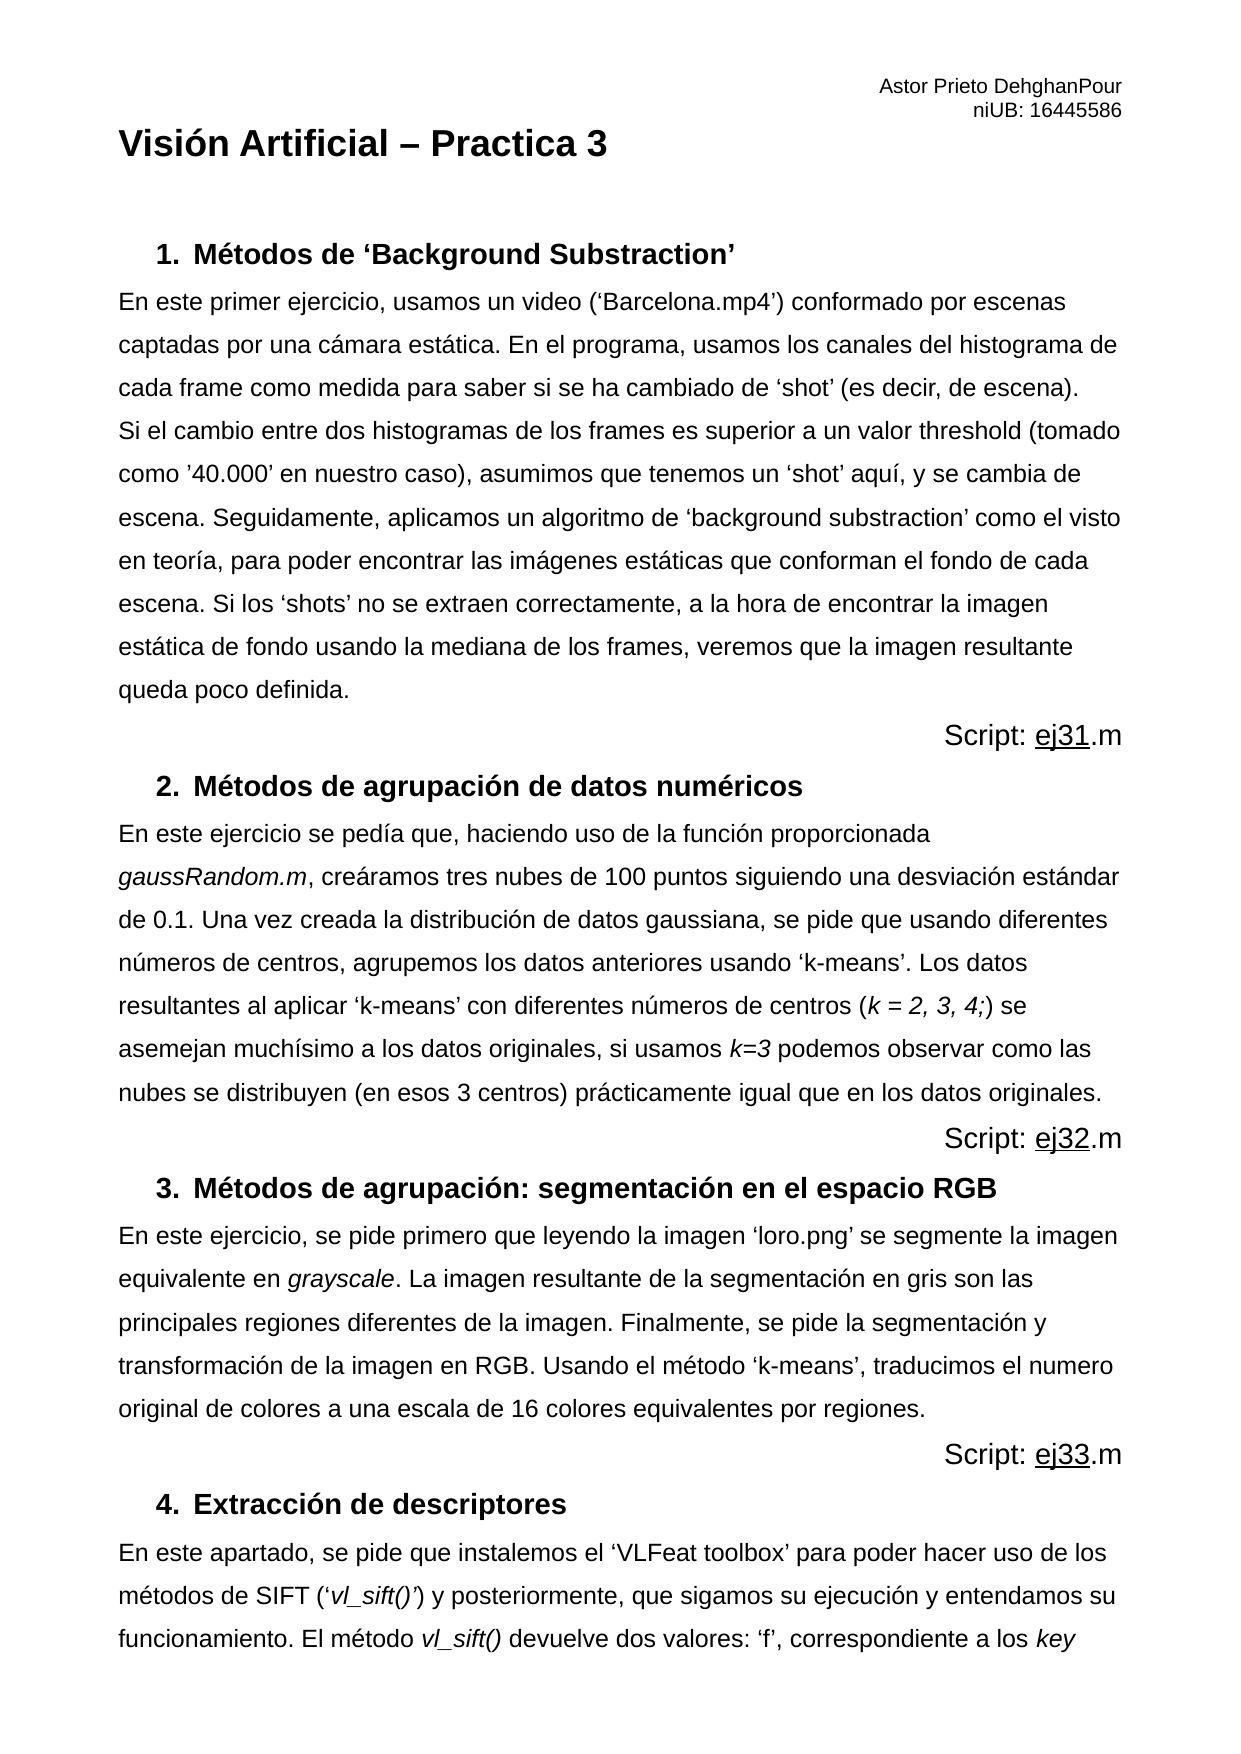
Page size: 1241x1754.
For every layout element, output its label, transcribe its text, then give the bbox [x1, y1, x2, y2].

text En este primer ejercicio, usamos un video (‘Barcelona.mp4’) conformado por escenas captadas por una cámara estática. En el programa, usamos los canales del histograma de cada frame como medida para saber si se ha cambiado de ‘shot’ (es decir, de escena). [118, 287, 1122, 402]
text En este apartado, se pide que instalemos el ‘VLFeat toolbox’ para poder hacer uso de los métodos de SIFT (‘vl_sift()’) y posteriormente, que sigamos su ejecución y entendamos su funcionamiento. El método vl_sift() devuelve dos valores: ‘f’, correspondiente a los key [118, 1538, 1122, 1653]
text Script: ej31.m [118, 718, 1122, 752]
list Extracción de descriptores [156, 1487, 1122, 1521]
text En este ejercicio, se pide primero que leyendo la imagen ‘loro.png’ se segmente la imagen equivalente en grayscale. La imagen resultante de la segmentación en gris son las principales regiones diferentes de la imagen. Finalmente, se pide la segmentación y transformación de la imagen en RGB. Usando el método ‘k-means’, traducimos el numero original de colores a una escala de 16 colores equivalentes por regiones. [118, 1221, 1122, 1423]
text En este ejercicio se pedía que, haciendo uso de la función proporcionada gaussRandom.m, creáramos tres nubes de 100 puntos siguiendo una desviación estándar de 0.1. Una vez creada la distribución de datos gaussiana, se pide que usando diferentes números de centros, agrupemos los datos anteriores usando ‘k-means’. Los datos resultantes al aplicar ‘k-means’ con diferentes números de centros (k = 2, 3, 4;) se asemejan muchísimo a los datos originales, si usamos k=3 podemos observar como las nubes se distribuyen (en esos 3 centros) prácticamente igual que en los datos originales. [118, 819, 1122, 1106]
list Métodos de agrupación: segmentación en el espacio RGB [156, 1171, 1122, 1204]
text Script: ej33.m [118, 1437, 1122, 1471]
list Métodos de agrupación de datos numéricos [156, 768, 1122, 802]
text Visión Artificial – Practica 3 [118, 122, 1122, 165]
list Métodos de ‘Background Substraction’ [156, 237, 1122, 270]
text Si el cambio entre dos histogramas de los frames es superior a un valor threshold (tomado como ’40.000’ en nuestro caso), asumimos que tenemos un ‘shot’ aquí, y se cambia de escena. Seguidamente, aplicamos un algoritmo de ‘background substraction’ como el visto en teoría, para poder encontrar las imágenes estáticas que conforman el fondo de cada escena. Si los ‘shots’ no se extraen correctamente, a la hora de encontrar la imagen estática de fondo usando la mediana de los frames, veremos que la imagen resultante queda poco definida. [118, 416, 1122, 704]
text Script: ej32.m [118, 1121, 1122, 1154]
